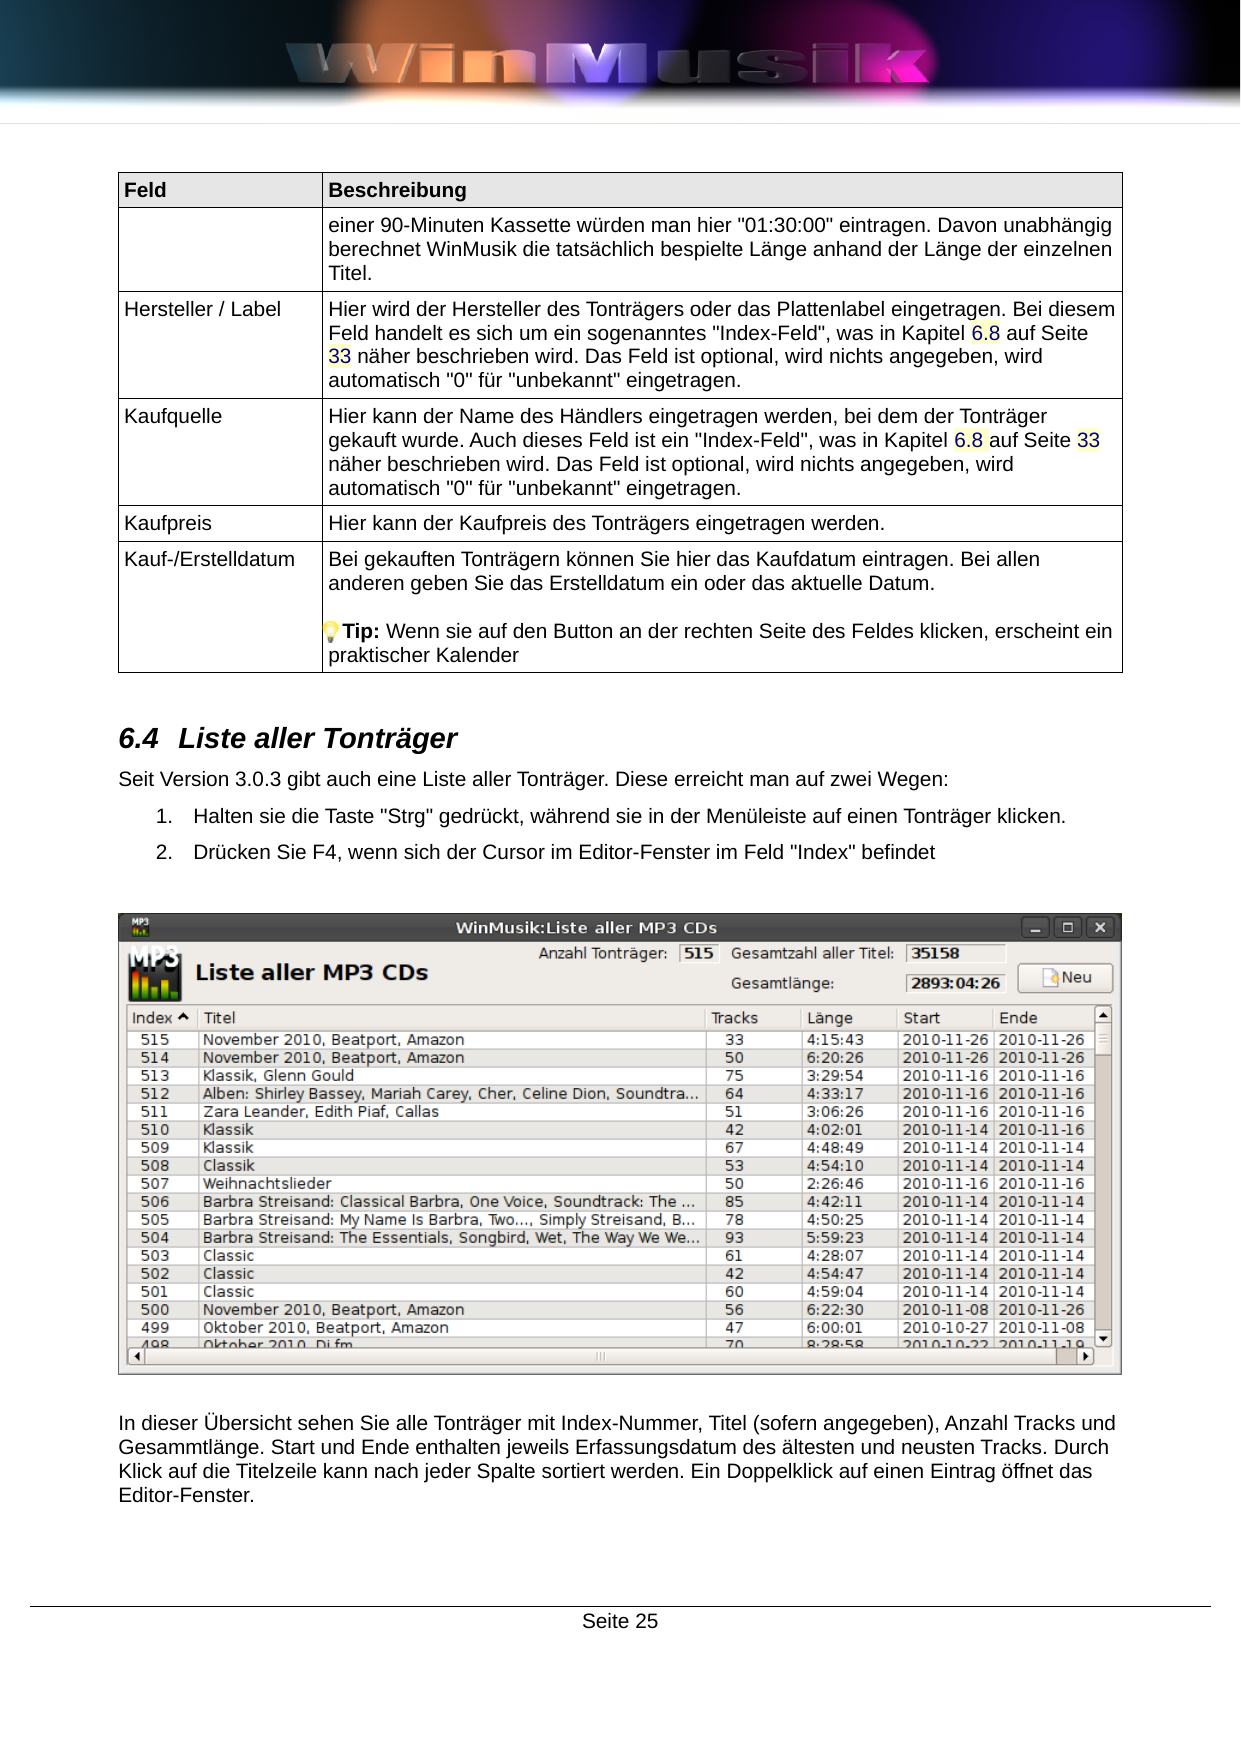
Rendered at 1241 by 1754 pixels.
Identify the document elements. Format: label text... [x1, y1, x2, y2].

text In dieser Übersicht sehen Sie alle Tonträger mit Index-Nummer, Titel (sofern angegeben), Anzahl Tracks und Gesammtlänge. Start und Ende enthalten jeweils Erfassungsdatum des ältesten und neusten Tracks. Durch Klick auf die Titelzeile kann nach jeder Spalte sortiert werden. Ein Doppelklick auf einen Eintrag öffnet das Editor-Fenster. [118, 1411, 1122, 1507]
list Halten sie die Taste "Strg" gedrückt, während sie in der Menüleiste auf einen Tonträger klicken. [156, 804, 1122, 828]
table_cell praktischer Kalender [323, 643, 1122, 672]
table_cell Hier wird der Hersteller des Tonträgers oder das Plattenlabel eingetragen. Bei diesem Feld handelt es sich um ein sogenanntes "Index-Feld", was in Kapitel 6.8 auf Seite 33 näher beschrieben wird. Das Feld ist optional, wird nichts angegeben, wird automatisch "0" für "unbekannt" eingetragen. [323, 292, 1122, 398]
table_header Beschreibung [323, 173, 1122, 207]
table_cell Kauf-/Erstelldatum [119, 542, 322, 642]
table_cell Kaufquelle [119, 399, 322, 505]
table_cell Hier kann der Name des Händlers eingetragen werden, bei dem der Tonträger gekauft wurde. Auch dieses Feld ist ein "Index-Feld", was in Kapitel 6.8 auf Seite 33 näher beschrieben wird. Das Feld ist optional, wird nichts angegeben, wird automatisch "0" für "unbekannt" eingetragen. [323, 399, 1122, 505]
subtitle Liste aller Tonträger [118, 721, 1122, 755]
table_cell Bei gekauften Tonträgern können Sie hier das Kaufdatum eintragen. Bei allen anderen geben Sie das Erstelldatum ein oder das aktuelle Datum. Tip: Wenn sie auf den Button an der rechten Seite des Feldes klicken, erscheint ein [323, 542, 1122, 642]
table_cell [119, 643, 322, 672]
list Drücken Sie F4, wenn sich der Cursor im Editor-Fenster im Feld "Index" befindet [156, 840, 1122, 864]
table_header Feld [119, 173, 322, 207]
picture [118, 913, 1122, 1375]
table_cell Hersteller / Label [119, 292, 322, 398]
table_cell [119, 208, 322, 291]
table_cell Hier kann der Kaufpreis des Tonträgers eingetragen werden. [323, 506, 1122, 541]
text Seit Version 3.0.3 gibt auch eine Liste aller Tonträger. Diese erreicht man auf zwei Wegen: [118, 767, 1122, 791]
picture [319, 620, 343, 643]
table_cell einer 90-Minuten Kassette würden man hier "01:30:00" eintragen. Davon unabhängig berechnet WinMusik die tatsächlich bespielte Länge anhand der Länge der einzelnen Titel. [323, 208, 1122, 291]
table_cell Kaufpreis [119, 506, 322, 541]
